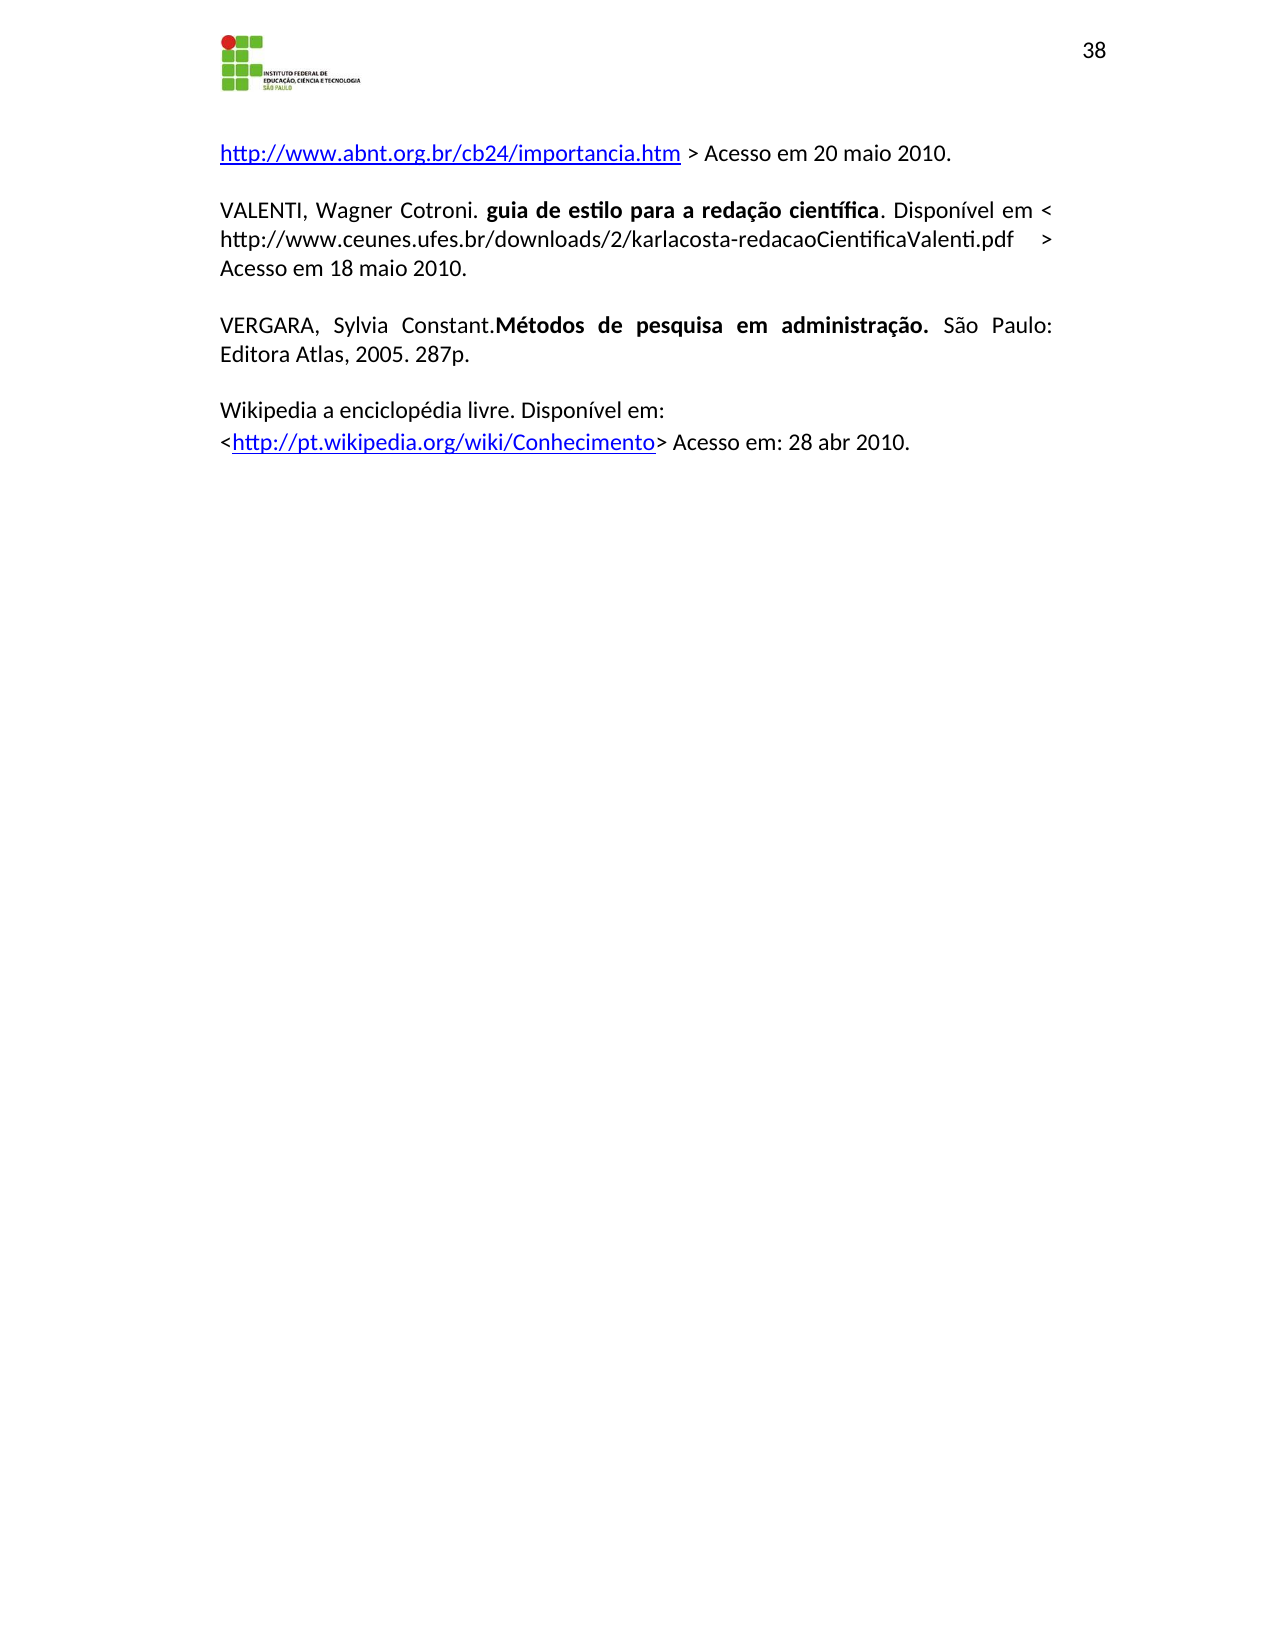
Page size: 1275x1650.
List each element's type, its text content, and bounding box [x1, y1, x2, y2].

picture [220, 35, 362, 92]
text VERGARA, Sylvia Constant.Métodos de pesquisa em administração. São Paulo: Editora Atlas, 2005. 287p. [220, 310, 1053, 368]
text http://www.abnt.org.br/cb24/importancia.htm > Acesso em 20 maio 2010. [220, 138, 1053, 167]
text Wikipedia a enciclopédia livre. Disponível em: [220, 396, 1053, 425]
text VALENTI, Wagner Cotroni. guia de estilo para a redação científica. Disponível em < http://www.ceunes.ufes.br/downloads/2/karlacosta-redacaoCientificaValenti.pdf > Acesso em 18 maio 2010. [220, 195, 1053, 282]
text <http://pt.wikipedia.org/wiki/Conhecimento> Acesso em: 28 abr 2010. [220, 427, 1054, 457]
